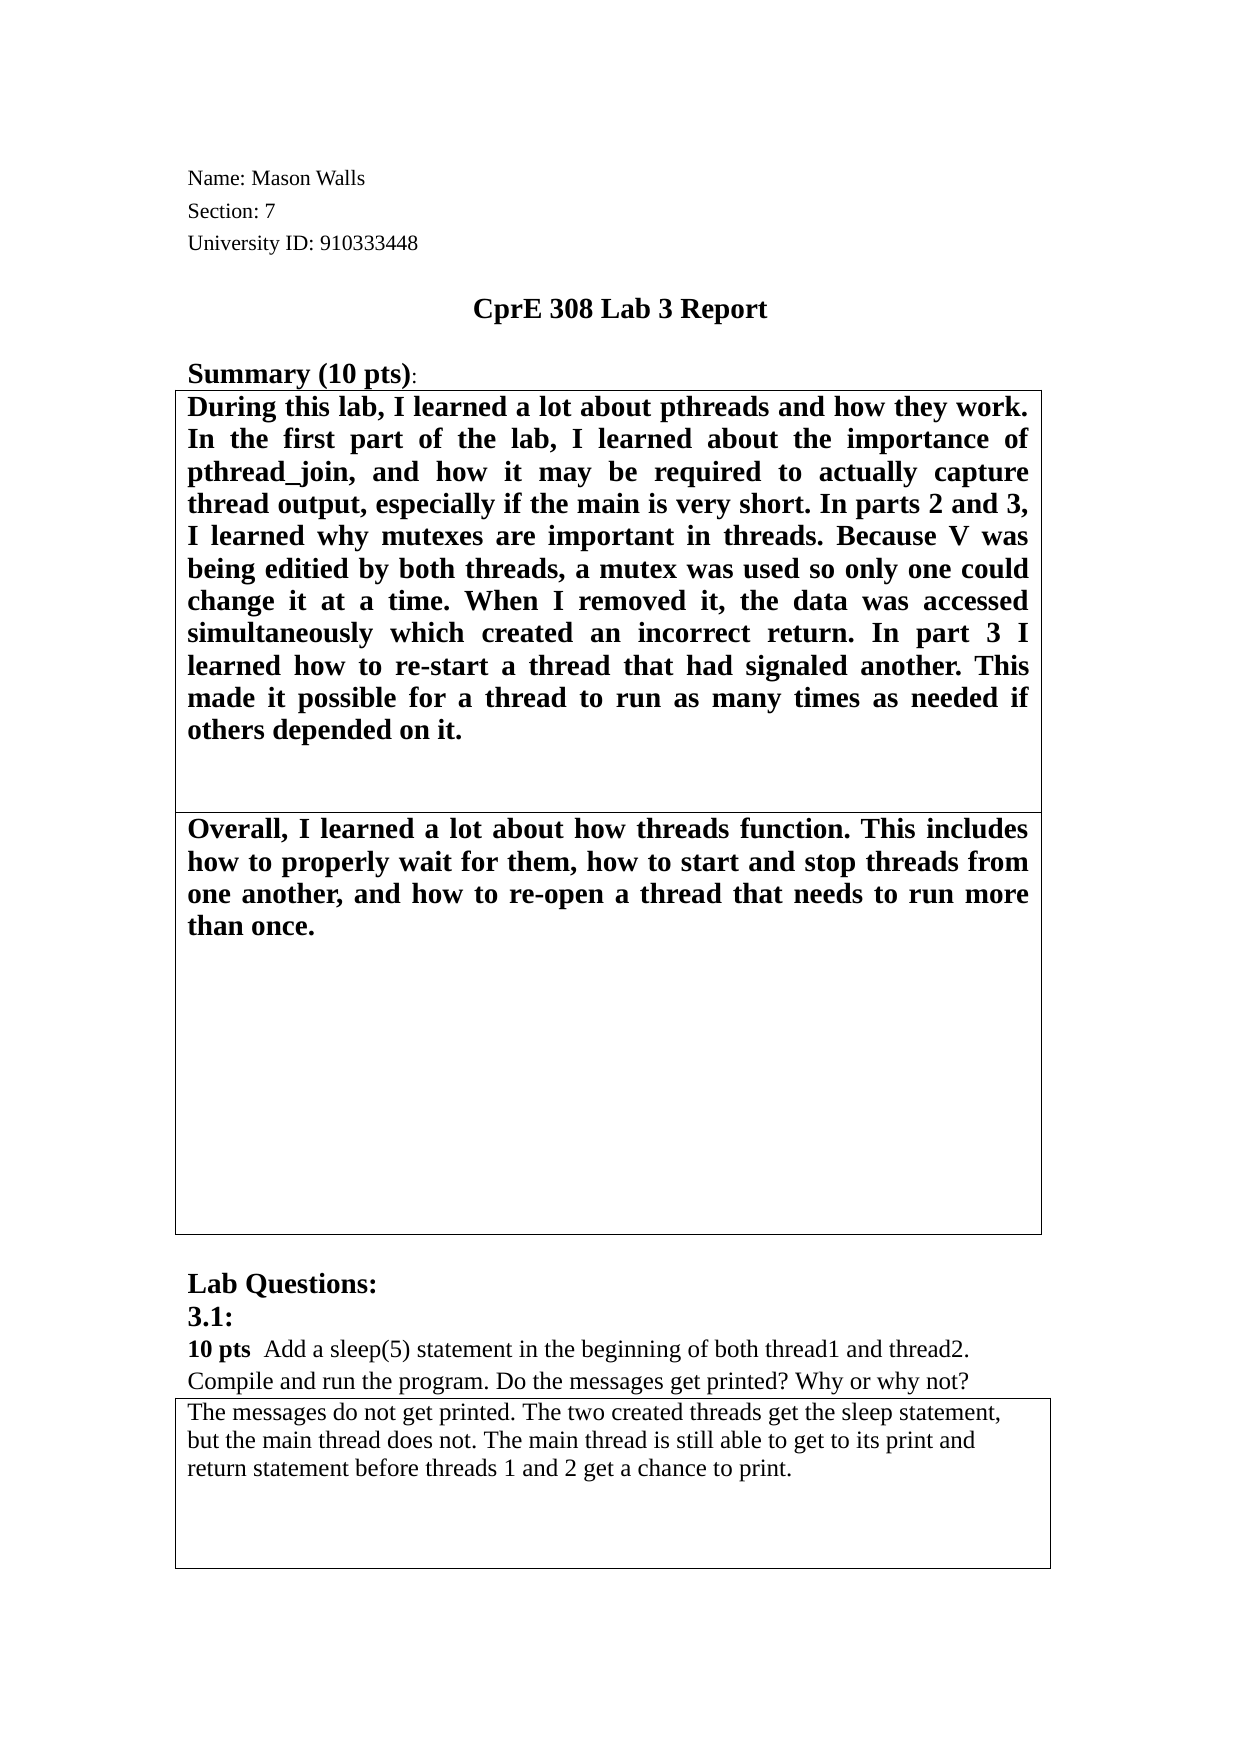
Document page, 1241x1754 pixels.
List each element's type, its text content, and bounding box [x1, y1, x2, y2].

table_header During this lab, I learned a lot about pthreads and how they work. In the first part of the lab, I learned about the importance of pthread_join, and how it may be required to actually capture thread output, especially if the main is very short. In parts 2 and 3, I learned why mutexes are important in threads. Because V was being editied by both threads, a mutex was used so only one could change it at a time. When I removed it, the data was accessed simultaneously which created an incorrect return. In part 3 I learned how to re-start a thread that had signaled another. This made it possible for a thread to run as many times as needed if others depended on it. [176, 391, 1041, 812]
text Summary (10 pts): [187, 357, 1053, 389]
table_header The messages do not get printed. The two created threads get the sleep statement, but the main thread does not. The main thread is still able to get to its print and return statement before threads 1 and 2 get a chance to print. [176, 1399, 1050, 1568]
text Section: 7 [187, 194, 1053, 227]
text 10 pts Add a sleep(5) statement in the beginning of both thread1 and thread2. Compile and run the program. Do the messages get printed? Why or why not? [187, 1332, 1053, 1397]
text 3.1: [187, 1300, 1053, 1332]
text University ID: 910333448 [187, 227, 1053, 259]
table_cell Overall, I learned a lot about how threads function. This includes how to properly wait for them, how to start and stop threads from one another, and how to re-open a thread that needs to run more than once. [176, 813, 1041, 1234]
text CprE 308 Lab 3 Report [187, 292, 1053, 324]
text Name: Mason Walls [187, 162, 1053, 194]
text Lab Questions: [187, 1267, 1053, 1300]
